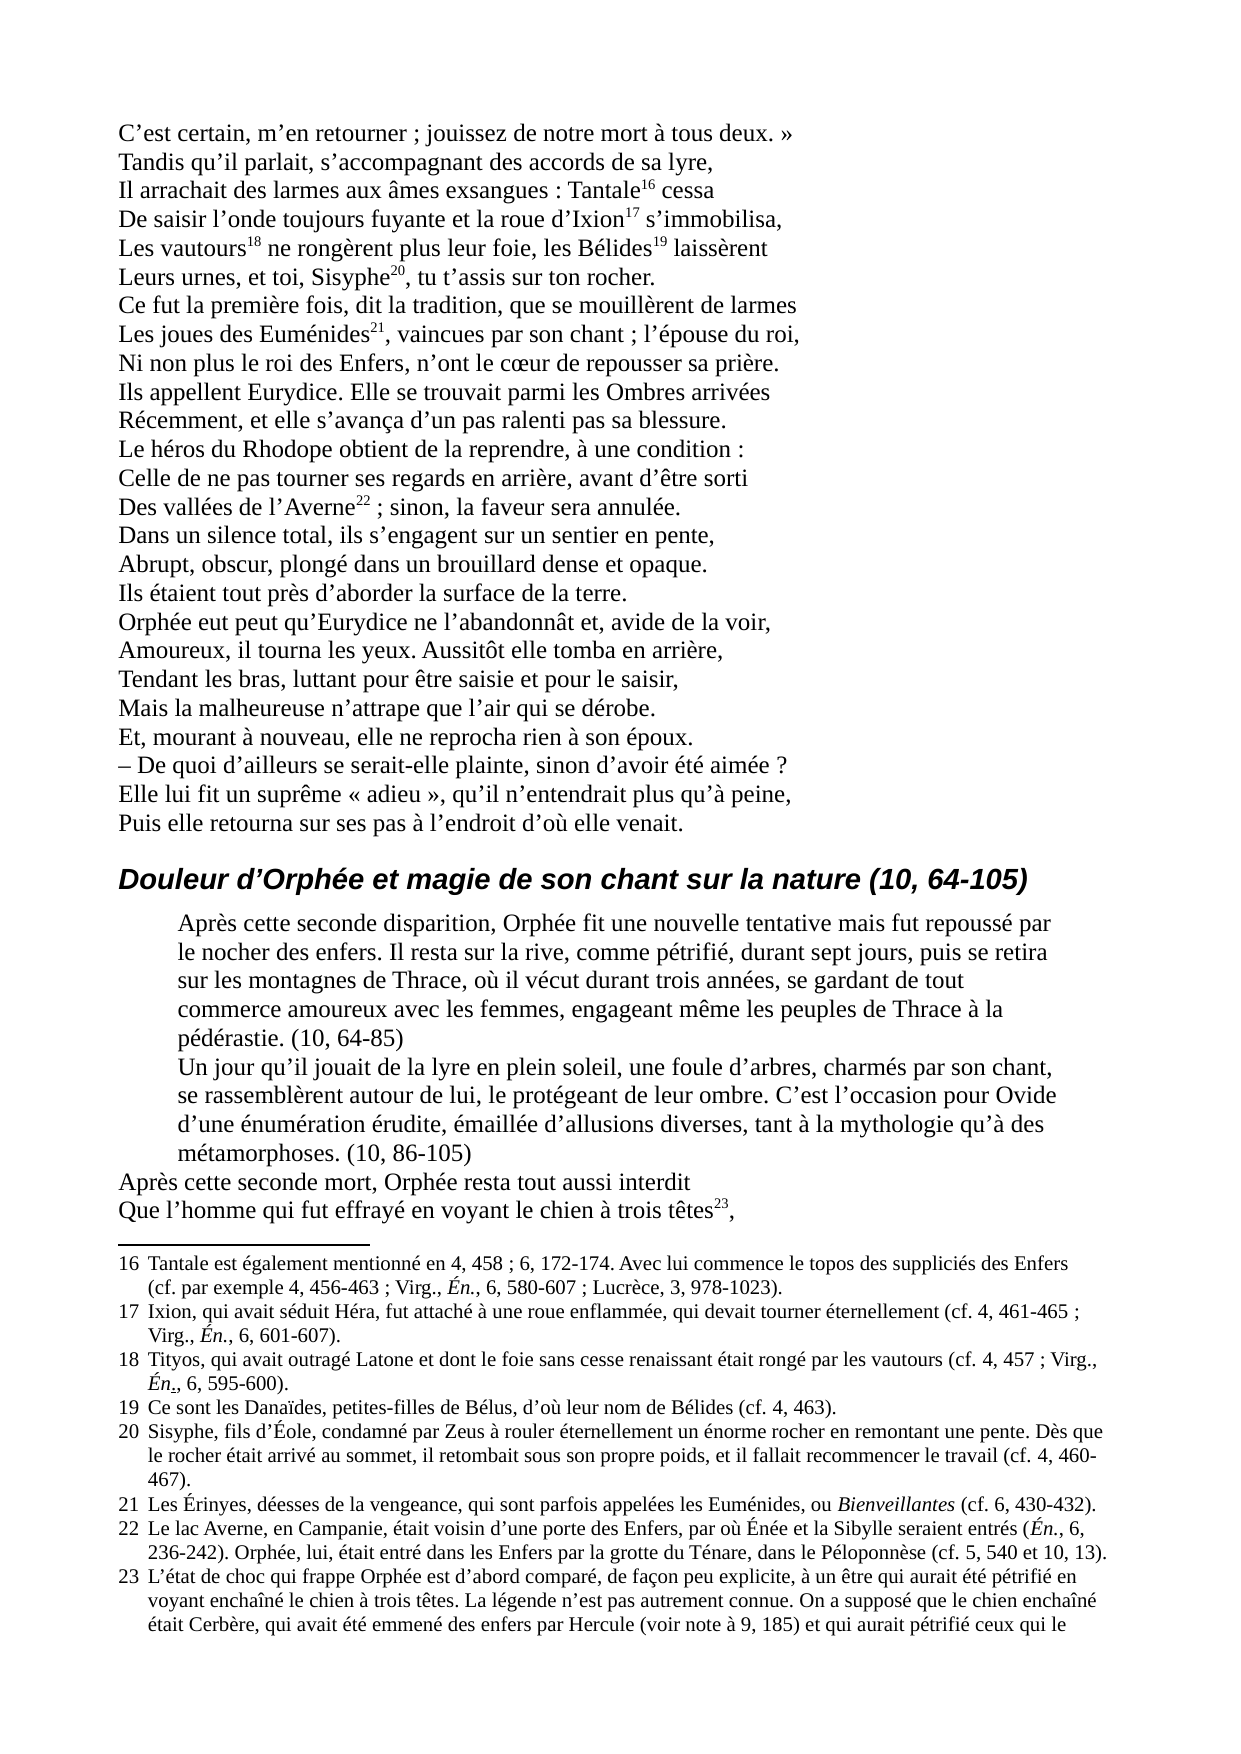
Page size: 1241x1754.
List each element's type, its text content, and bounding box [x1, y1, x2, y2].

text Les vautours ne rongèrent plus leur foie, les Bélides laissèrent [118, 233, 1122, 262]
text Ce fut la première fois, dit la tradition, que se mouillèrent de larmes [118, 291, 1122, 319]
text Il arrachait des larmes aux âmes exsangues : Tantale cessa [118, 176, 1122, 204]
text Des vallées de l’Averne ; sinon, la faveur sera annulée. [118, 492, 1122, 521]
text Tantale est également mentionné en 4, 458 ; 6, 172-174. Avec lui commence le topos des suppliciés des Enfers (cf. par exemple 4, 456-463 ; Virg., Én., 6, 580-607 ; Lucrèce, 3, 978-1023). [118, 1251, 1122, 1299]
text Ni non plus le roi des Enfers, n’ont le cœur de repousser sa prière. [118, 348, 1122, 377]
text Que l’homme qui fut effrayé en voyant le chien à trois têtes, [118, 1195, 1122, 1224]
text Ce sont les Danaïdes, petites-filles de Bélus, d’où leur nom de Bélides (cf. 4, 463). [118, 1395, 1122, 1419]
text Récemment, et elle s’avança d’un pas ralenti pas sa blessure. [118, 406, 1122, 434]
text De saisir l’onde toujours fuyante et la roue d’Ixion s’immobilisa, [118, 204, 1122, 233]
text Leurs urnes, et toi, Sisyphe, tu t’assis sur ton rocher. [118, 262, 1122, 291]
text Puis elle retourna sur ses pas à l’endroit d’où elle venait. [118, 808, 1122, 837]
text Orphée eut peut qu’Eurydice ne l’abandonnât et, avide de la voir, [118, 607, 1122, 636]
text Abrupt, obscur, plongé dans un brouillard dense et opaque. [118, 549, 1122, 578]
text L’état de choc qui frappe Orphée est d’abord comparé, de façon peu explicite, à un être qui aurait été pétrifié en voyant enchaîné le chien à trois têtes. La légende n’est pas autrement connue. On a supposé que le chien enchaîné était Cerbère, qui avait été emmené des enfers par Hercule (voir note à 9, 185) et qui aurait pétrifié ceux qui le [118, 1564, 1122, 1636]
text Les joues des Euménides, vaincues par son chant ; l’épouse du roi, [118, 319, 1122, 348]
text Celle de ne pas tourner ses regards en arrière, avant d’être sorti [118, 463, 1122, 492]
text Après cette seconde disparition, Orphée fit une nouvelle tentative mais fut repoussé par le nocher des enfers. Il resta sur la rive, comme pétrifié, durant sept jours, puis se retira sur les montagnes de Thrace, où il vécut durant trois années, se gardant de tout commerce amoureux avec les femmes, engageant même les peuples de Thrace à la pédérastie. (10, 64-85) [177, 908, 1063, 1052]
subtitle Douleur d’Orphée et magie de son chant sur la nature (10, 64-105) [118, 862, 1122, 895]
text Ils étaient tout près d’aborder la surface de la terre. [118, 578, 1122, 607]
text C’est certain, m’en retourner ; jouissez de notre mort à tous deux. » [118, 118, 1122, 147]
text Ixion, qui avait séduit Héra, fut attaché à une roue enflammée, qui devait tourner éternellement (cf. 4, 461-465 ; Virg., Én., 6, 601-607). [118, 1299, 1122, 1347]
text – De quoi d’ailleurs se serait-elle plainte, sinon d’avoir été aimée ? [118, 751, 1122, 779]
text Mais la malheureuse n’attrape que l’air qui se dérobe. [118, 693, 1122, 722]
text Et, mourant à nouveau, elle ne reprocha rien à son époux. [118, 722, 1122, 751]
text Tendant les bras, luttant pour être saisie et pour le saisir, [118, 664, 1122, 693]
text Tityos, qui avait outragé Latone et dont le foie sans cesse renaissant était rongé par les vautours (cf. 4, 457 ; Virg., Én., 6, 595-600). [118, 1347, 1122, 1395]
text Tandis qu’il parlait, s’accompagnant des accords de sa lyre, [118, 147, 1122, 176]
text Dans un silence total, ils s’engagent sur un sentier en pente, [118, 521, 1122, 549]
text Les Érinyes, déesses de la vengeance, qui sont parfois appelées les Euménides, ou Bienveillantes (cf. 6, 430-432). [118, 1491, 1122, 1516]
text Après cette seconde mort, Orphée resta tout aussi interdit [118, 1167, 1122, 1195]
text Un jour qu’il jouait de la lyre en plein soleil, une foule d’arbres, charmés par son chant, se rassemblèrent autour de lui, le protégeant de leur ombre. C’est l’occasion pour Ovide d’une énumération érudite, émaillée d’allusions diverses, tant à la mythologie qu’à des métamorphoses. (10, 86-105) [177, 1052, 1063, 1167]
text Ils appellent Eurydice. Elle se trouvait parmi les Ombres arrivées [118, 377, 1122, 406]
text Elle lui fit un suprême « adieu », qu’il n’entendrait plus qu’à peine, [118, 779, 1122, 808]
text Le héros du Rhodope obtient de la reprendre, à une condition : [118, 434, 1122, 463]
text Amoureux, il tourna les yeux. Aussitôt elle tomba en arrière, [118, 636, 1122, 664]
text Le lac Averne, en Campanie, était voisin d’une porte des Enfers, par où Énée et la Sibylle seraient entrés (Én., 6, 236-242). Orphée, lui, était entré dans les Enfers par la grotte du Ténare, dans le Péloponnèse (cf. 5, 540 et 10, 13). [118, 1516, 1122, 1564]
text Sisyphe, fils d’Éole, condamné par Zeus à rouler éternellement un énorme rocher en remontant une pente. Dès que le rocher était arrivé au sommet, il retombait sous son propre poids, et il fallait recommencer le travail (cf. 4, 460-467). [118, 1419, 1122, 1491]
